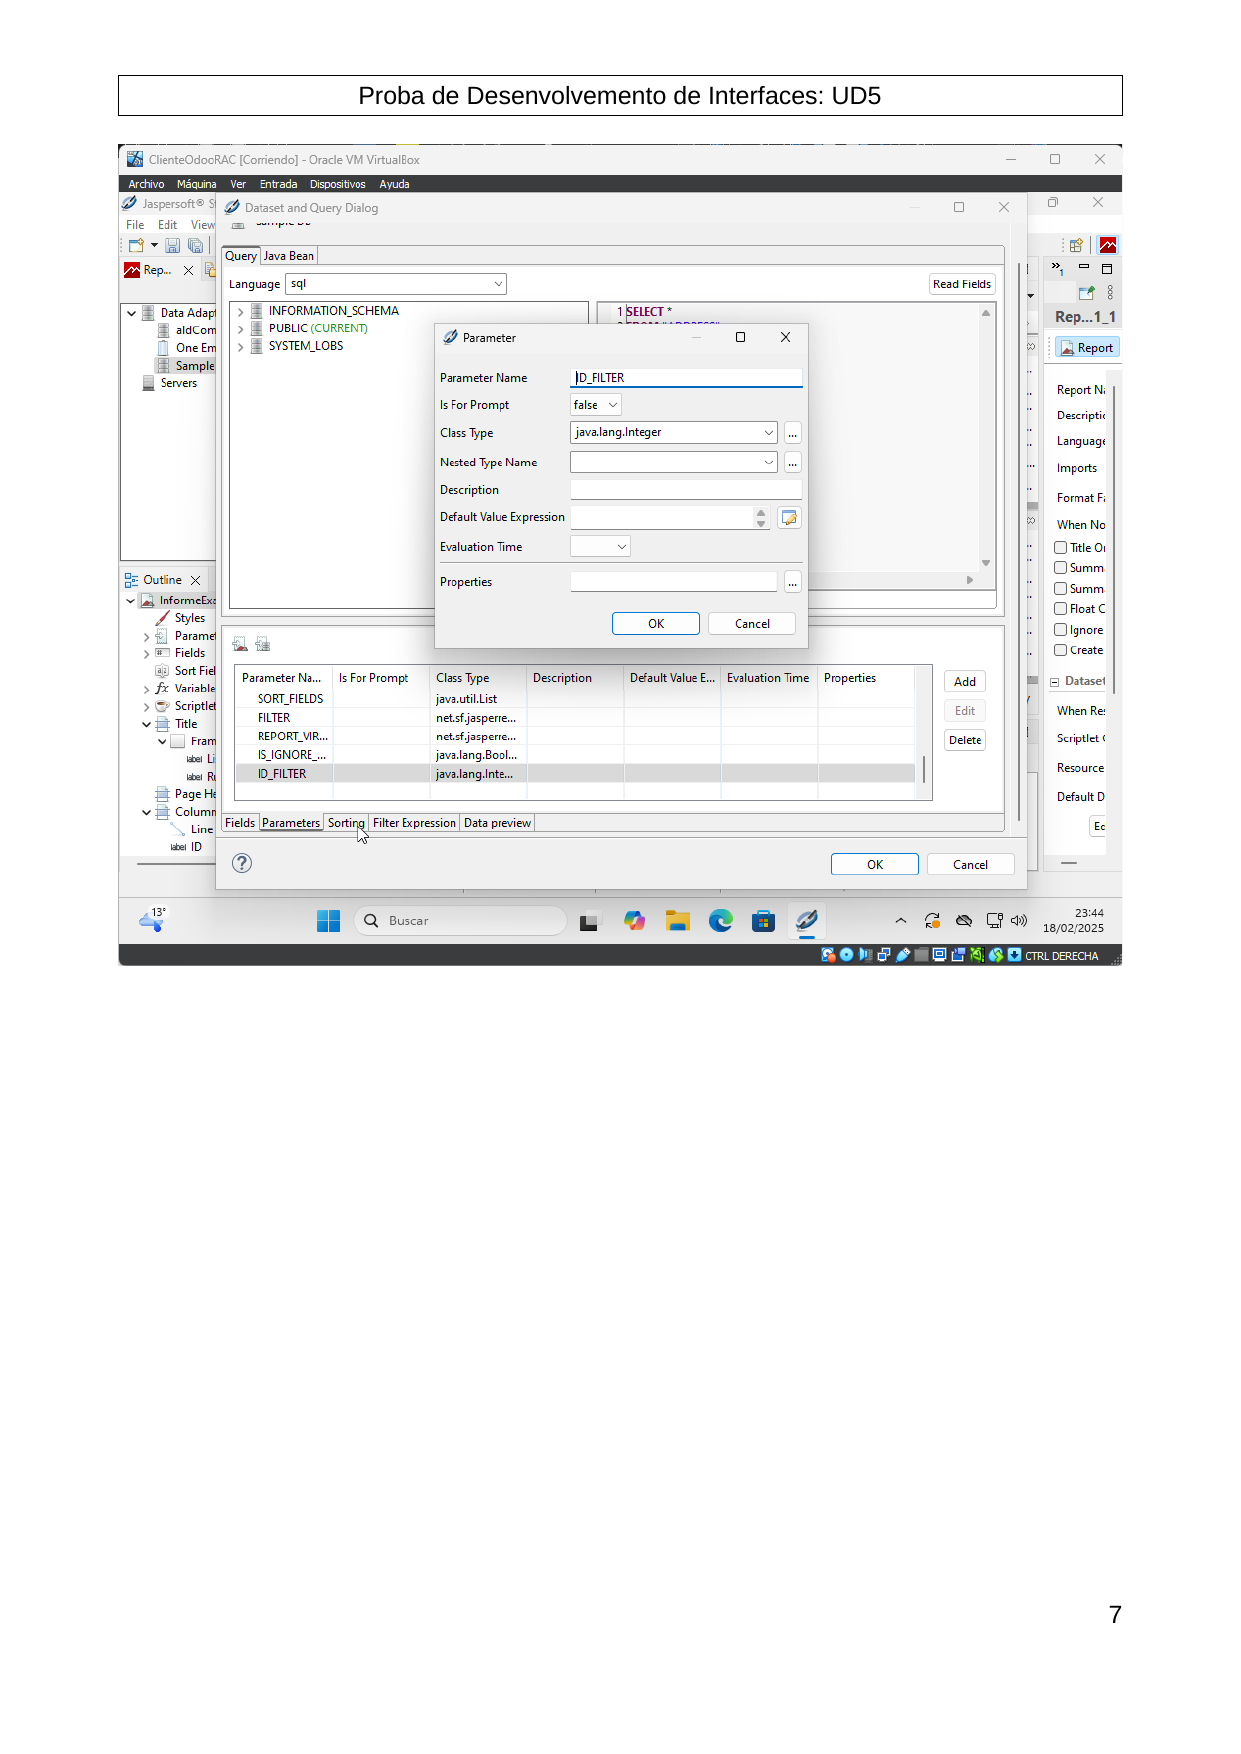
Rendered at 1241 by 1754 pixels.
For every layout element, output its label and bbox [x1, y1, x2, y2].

picture [118, 144, 1123, 966]
